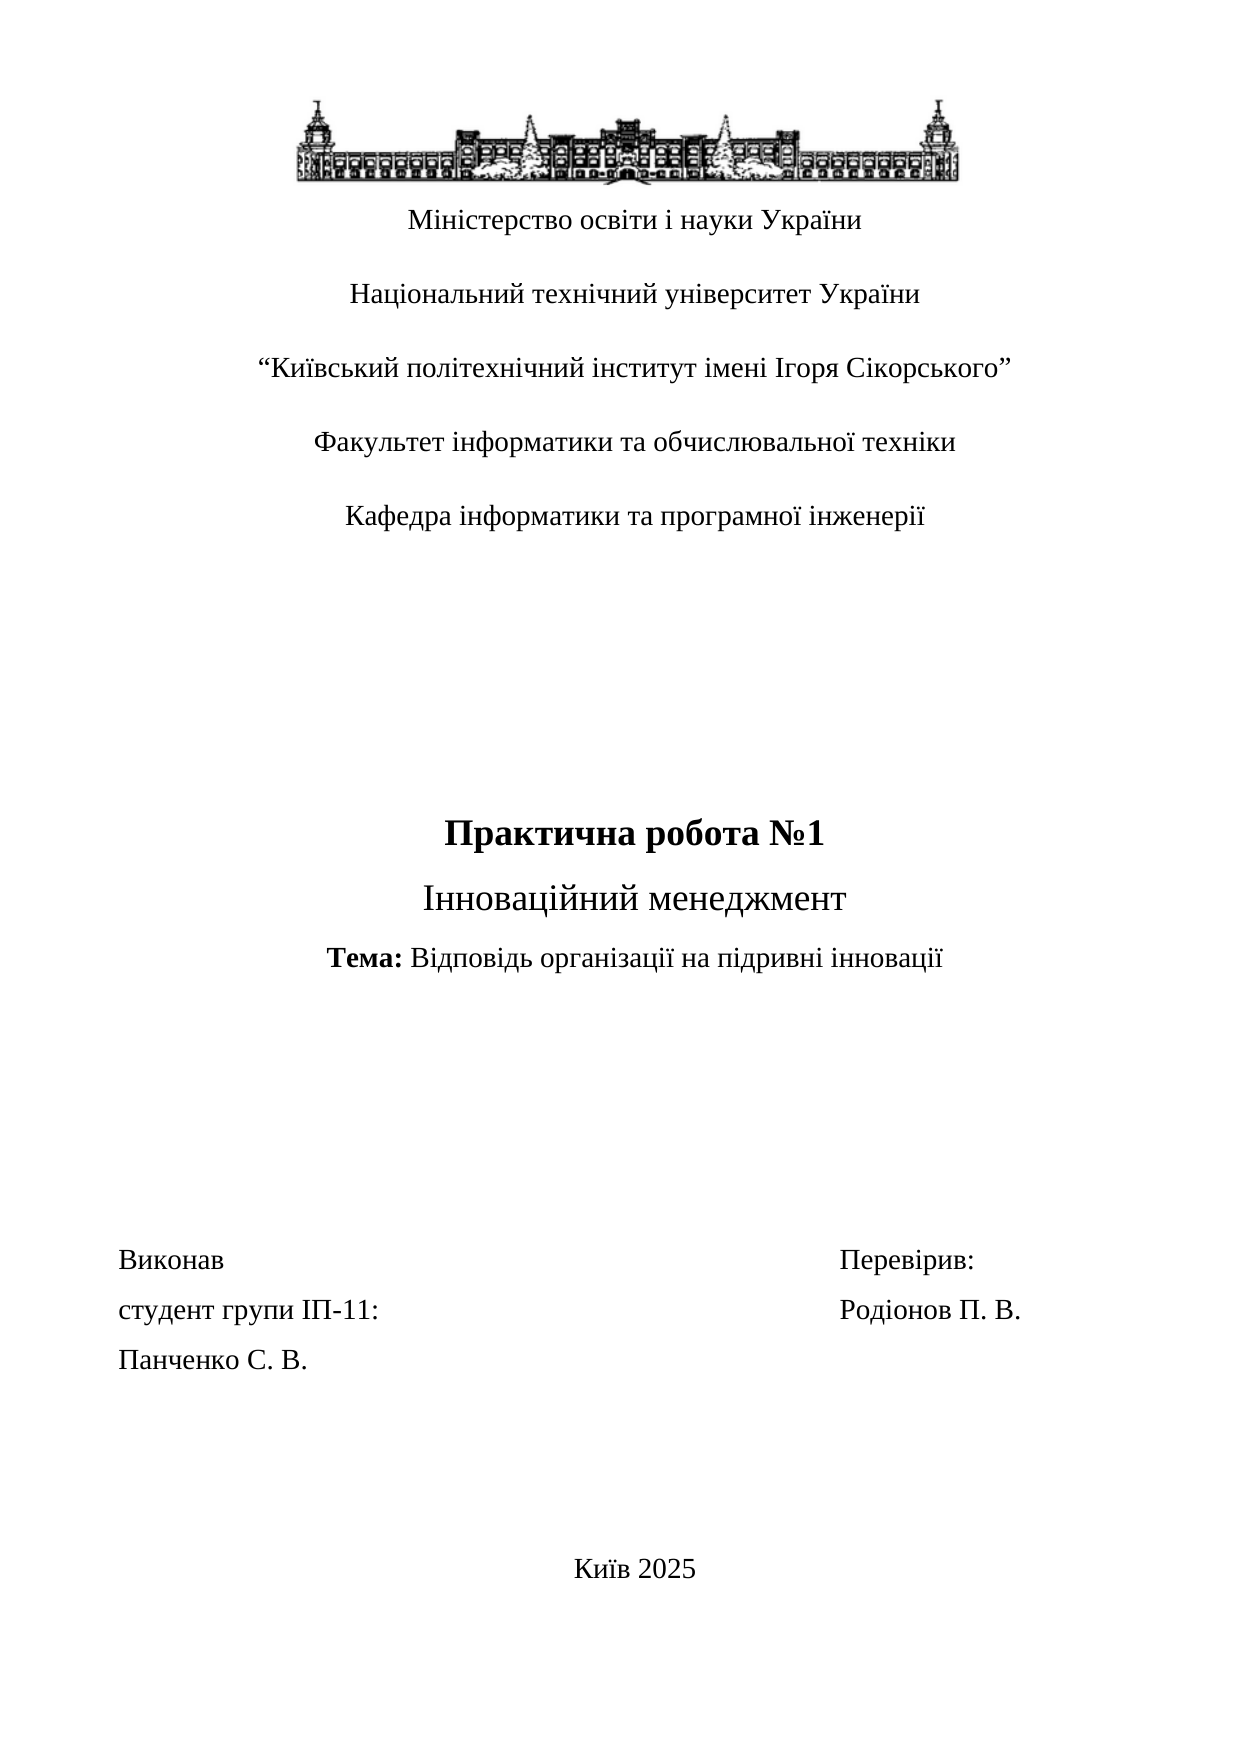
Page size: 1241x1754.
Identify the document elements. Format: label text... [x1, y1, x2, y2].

text Тема: Відповідь організації на підривні інновації [118, 940, 1152, 973]
text студент групи ІП-11: Родіонов П. В. [118, 1292, 1152, 1326]
picture [259, 88, 1010, 189]
text Практична робота №1 [118, 811, 1152, 854]
text Факультет інформатики та обчислювальної техніки [118, 424, 1152, 458]
text Міністерство освіти і науки України [118, 202, 1152, 236]
text Київ 2025 [118, 1551, 1152, 1585]
text Кафедра інформатики та програмної інженерії [118, 498, 1152, 532]
text Виконав Перевірив: [118, 1242, 1152, 1275]
text Панченко С. В. [118, 1342, 1152, 1376]
text Національний технічний університет України [118, 276, 1152, 310]
text Інноваційний менеджмент [118, 875, 1152, 918]
text “Київський політехнічний інститут імені Ігоря Сікорського” [118, 350, 1152, 384]
